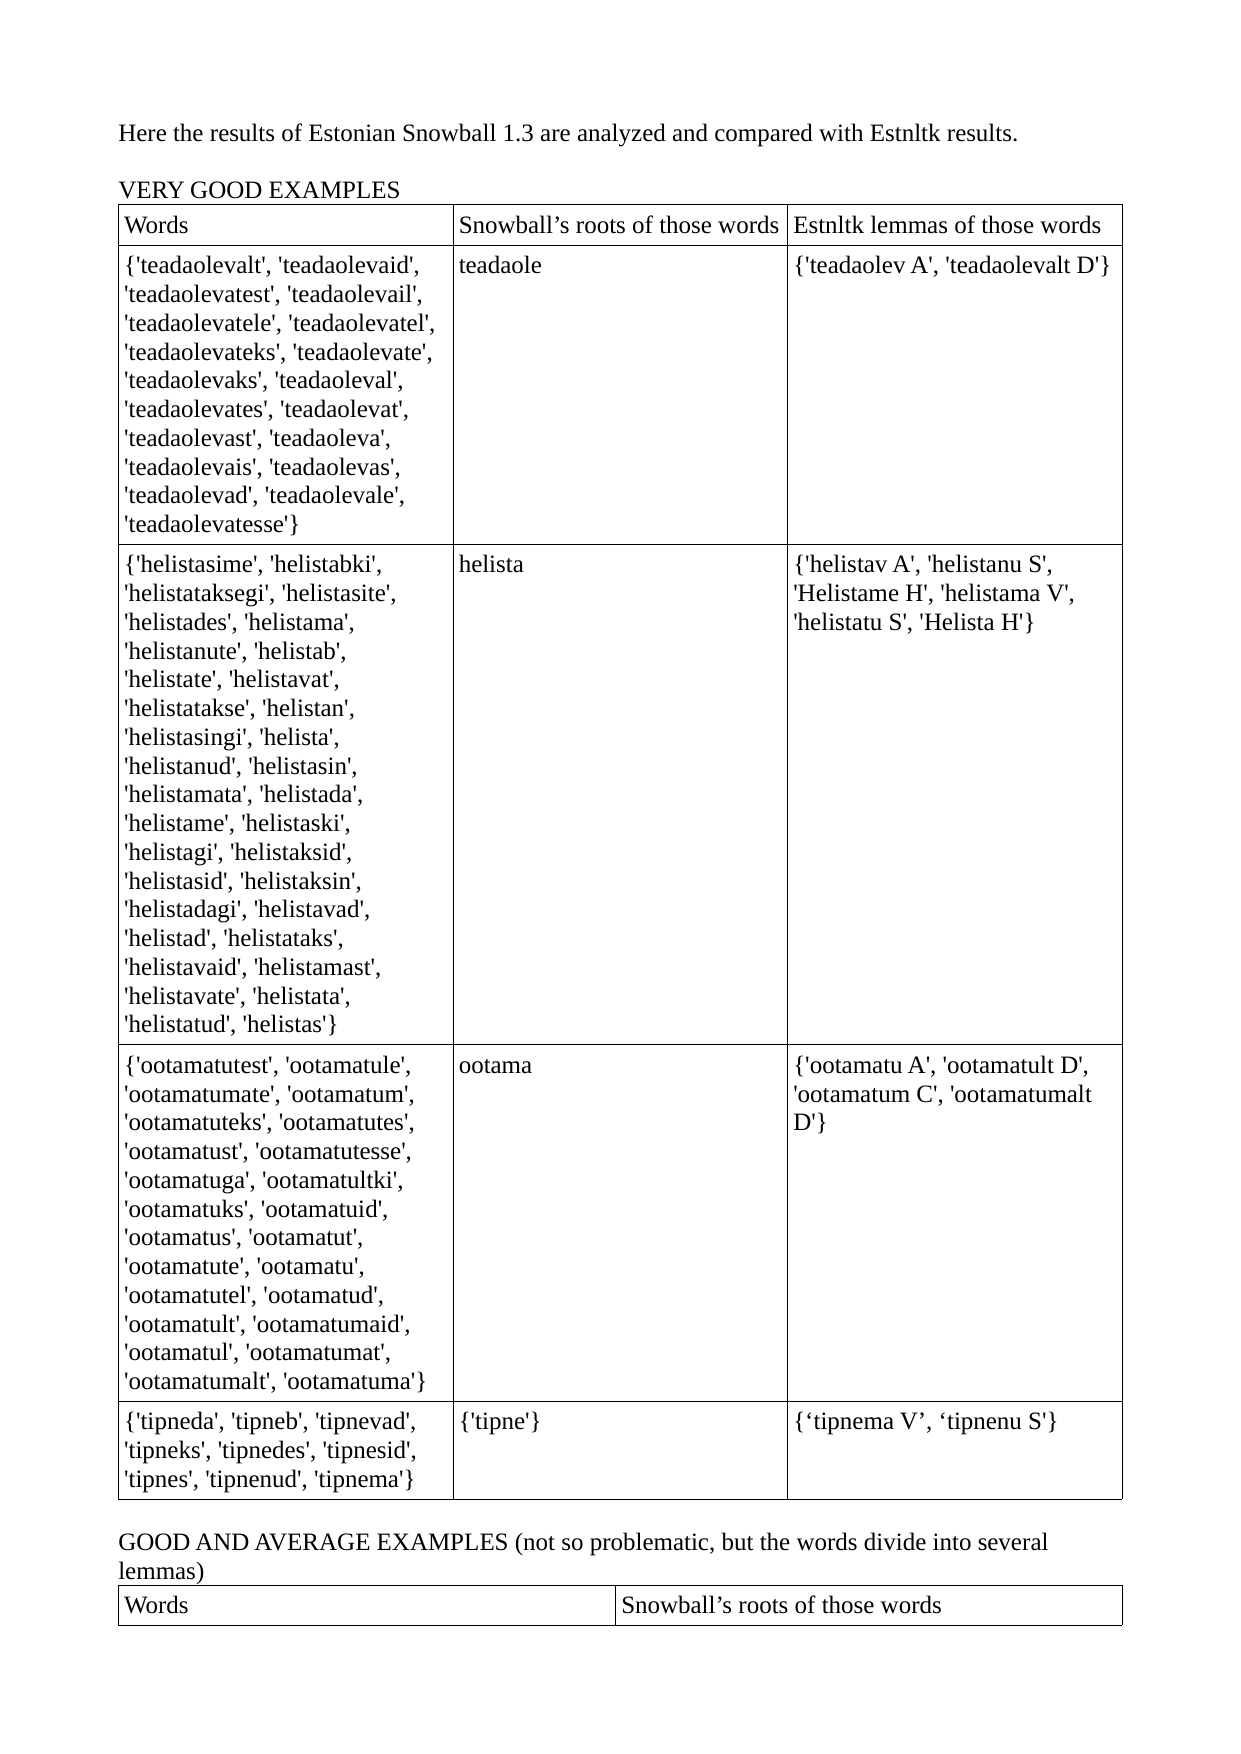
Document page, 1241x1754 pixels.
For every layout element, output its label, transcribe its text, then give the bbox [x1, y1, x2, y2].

table_cell ootama [454, 1045, 787, 1401]
table_cell {'helistav A', 'helistanu S', 'Helistame H', 'helistama V', 'helistatu S', 'Helista H'} [788, 545, 1122, 1044]
table_cell {'helistasime', 'helistabki', 'helistataksegi', 'helistasite', 'helistades', 'helistama', 'helistanute', 'helistab', 'helistate', 'helistavat', 'helistatakse', 'helistan', 'helistasingi', 'helista', 'helistanud', 'helistasin', 'helistamata', 'helistada', 'helistame', 'helistaski', 'helistagi', 'helistaksid', 'helistasid', 'helistaksin', 'helistadagi', 'helistavad', 'helistad', 'helistataks', 'helistavaid', 'helistamast', 'helistavate', 'helistata', 'helistatud', 'helistas'} [119, 545, 453, 1044]
table_header Words [119, 1586, 615, 1625]
table_cell {'tipneda', 'tipneb', 'tipnevad', 'tipneks', 'tipnedes', 'tipnesid', 'tipnes', 'tipnenud', 'tipnema'} [119, 1402, 453, 1498]
table_cell {'ootamatutest', 'ootamatule', 'ootamatumate', 'ootamatum', 'ootamatuteks', 'ootamatutes', 'ootamatust', 'ootamatutesse', 'ootamatuga', 'ootamatultki', 'ootamatuks', 'ootamatuid', 'ootamatus', 'ootamatut', 'ootamatute', 'ootamatu', 'ootamatutel', 'ootamatud', 'ootamatult', 'ootamatumaid', 'ootamatul', 'ootamatumat', 'ootamatumalt', 'ootamatuma'} [119, 1045, 453, 1401]
table_cell helista [454, 545, 787, 1044]
table_cell teadaole [454, 246, 787, 544]
table_header Snowball’s roots of those words [454, 205, 787, 245]
table_cell {‘tipnema V’, ‘tipnenu S'} [788, 1402, 1122, 1498]
table_cell {'teadaolev A', 'teadaolevalt D'} [788, 246, 1122, 544]
table_cell {'teadaolevalt', 'teadaolevaid', 'teadaolevatest', 'teadaolevail', 'teadaolevatele', 'teadaolevatel', 'teadaolevateks', 'teadaolevate', 'teadaolevaks', 'teadaoleval', 'teadaolevates', 'teadaolevat', 'teadaolevast', 'teadaoleva', 'teadaolevais', 'teadaolevas', 'teadaolevad', 'teadaolevale', 'teadaolevatesse'} [119, 246, 453, 544]
table_cell {'ootamatu A', 'ootamatult D', 'ootamatum C', 'ootamatumalt D'} [788, 1045, 1122, 1401]
text VERY GOOD EXAMPLES [118, 176, 1122, 204]
text Here the results of Estonian Snowball 1.3 are analyzed and compared with Estnltk results. [118, 118, 1122, 147]
table_header Snowball’s roots of those words [616, 1586, 1122, 1625]
table_cell {'tipne'} [454, 1402, 787, 1498]
text GOOD AND AVERAGE EXAMPLES (not so problematic, but the words divide into several lemmas) [118, 1527, 1122, 1585]
table_header Words [119, 205, 453, 245]
table_header Estnltk lemmas of those words [788, 205, 1122, 245]
